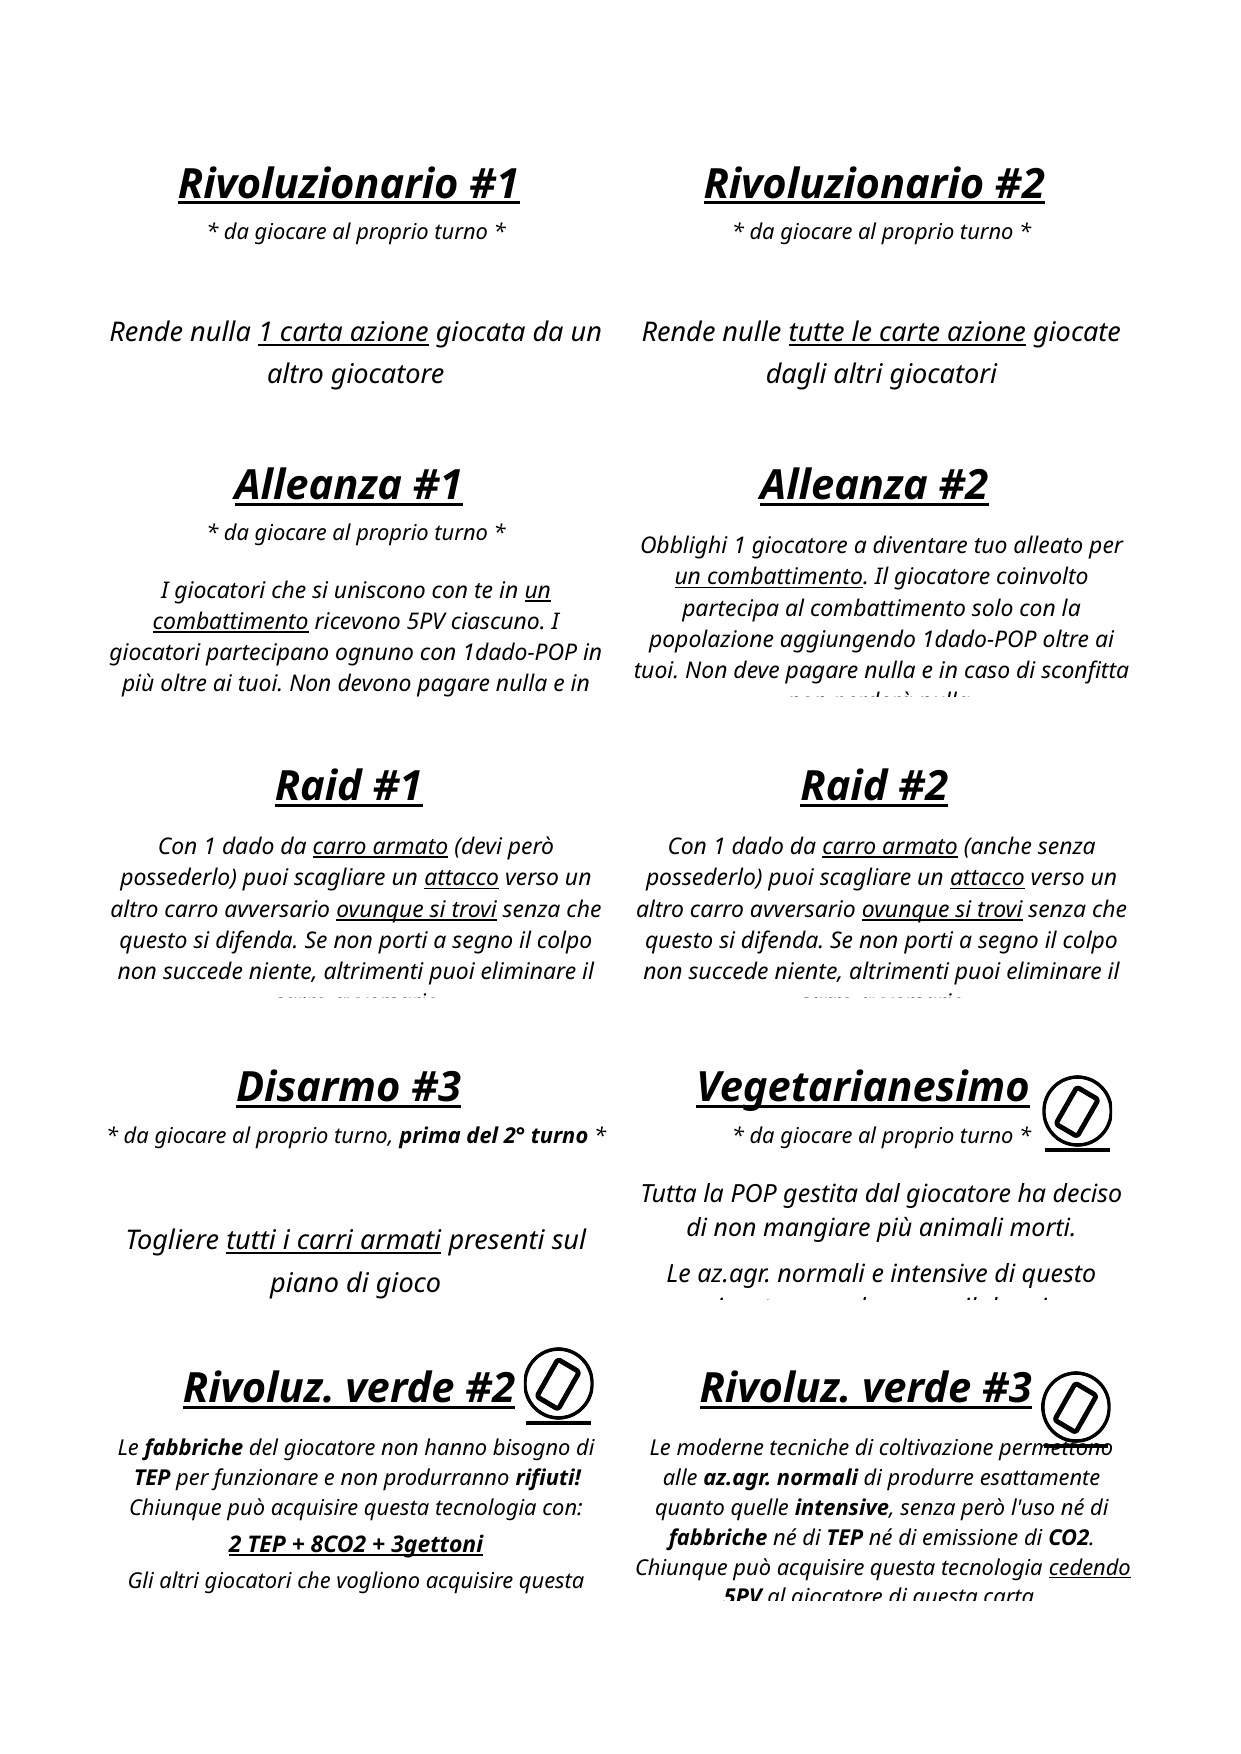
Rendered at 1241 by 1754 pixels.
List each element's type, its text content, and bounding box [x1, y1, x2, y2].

table_cell Rivoluzionario #2 * da giocare al proprio turno * Rende nulle tutte le carte azione giocate dagli altri giocatori [620, 124, 1146, 425]
table_cell [1146, 124, 1240, 425]
table_cell [1146, 1630, 1240, 1754]
table_header [620, 0, 1146, 124]
table_cell Alleanza #2 Obblighi 1 giocatore a diventare tuo alleato per un combattimento. Il giocatore coinvolto partecipa al combattimento solo con la popolazione aggiungendo 1dado-POP oltre ai tuoi. Non deve pagare nulla e in caso di sconfitta non perderà nulla. [620, 425, 1146, 726]
table_cell [94, 1630, 620, 1754]
table_cell Raid #2 Con 1 dado da carro armato (anche senza possederlo) puoi scagliare un attacco verso un altro carro avversario ovunque si trovi senza che questo si difenda. Se non porti a segno il colpo non succede niente, altrimenti puoi eliminare il carro avversario [620, 726, 1146, 1027]
table_header [1146, 0, 1240, 124]
picture [1042, 1075, 1113, 1152]
table_cell [0, 124, 94, 425]
table_header [94, 0, 620, 124]
table_cell [1146, 425, 1240, 726]
table_cell Alleanza #1 * da giocare al proprio turno * I giocatori che si uniscono con te in un combattimento ricevono 5PV ciascuno. I giocatori partecipano ognuno con 1dado-POP in più oltre ai tuoi. Non devono pagare nulla e in caso di sconfitta non perdono nulla. [94, 425, 620, 726]
picture [523, 1347, 594, 1425]
table_cell [0, 1329, 94, 1630]
table_cell Vegetarianesimo * da giocare al proprio turno * Tutta la POP gestita dal giocatore ha deciso di non mangiare più animali morti. Le az.agr. normali e intensive di questo giocatore produrranno il doppio [620, 1028, 1146, 1329]
table_cell [620, 1630, 1146, 1754]
table_cell [0, 425, 94, 726]
table_cell Disarmo #3 * da giocare al proprio turno, prima del 2° turno * Togliere tutti i carri armati presenti sul piano di gioco [94, 1028, 620, 1329]
table_cell [1146, 1028, 1240, 1329]
table_cell Rivoluzionario #1 * da giocare al proprio turno * Rende nulla 1 carta azione giocata da un altro giocatore [94, 124, 620, 425]
table_cell [0, 1028, 94, 1329]
table_cell [1146, 726, 1240, 1027]
table_cell [0, 726, 94, 1027]
table_header [0, 0, 94, 124]
table_cell Rivoluz. verde #3 Le moderne tecniche di coltivazione permettono alle az.agr. normali di produrre esattamente quanto quelle intensive, senza però l'uso né di fabbriche né di TEP né di emissione di CO2. Chiunque può acquisire questa tecnologia cedendo 5PV al giocatore di questa carta. [620, 1329, 1146, 1630]
table_cell [1146, 1329, 1240, 1630]
table_cell [0, 1630, 94, 1754]
picture [1041, 1371, 1111, 1448]
table_cell Raid #1 Con 1 dado da carro armato (devi però possederlo) puoi scagliare un attacco verso un altro carro avversario ovunque si trovi senza che questo si difenda. Se non porti a segno il colpo non succede niente, altrimenti puoi eliminare il carro avversario [94, 726, 620, 1027]
table_cell Rivoluz. verde #2 [94, 1329, 620, 1424]
table_cell Le fabbriche del giocatore non hanno bisogno di TEP per funzionare e non produrranno rifiuti! Chiunque può acquisire questa tecnologia con: 2 TEP + 8CO2 + 3gettoni Gli altri giocatori che vogliono acquisire questa tecnologia devono inoltre cederti 5PV [94, 1425, 620, 1630]
